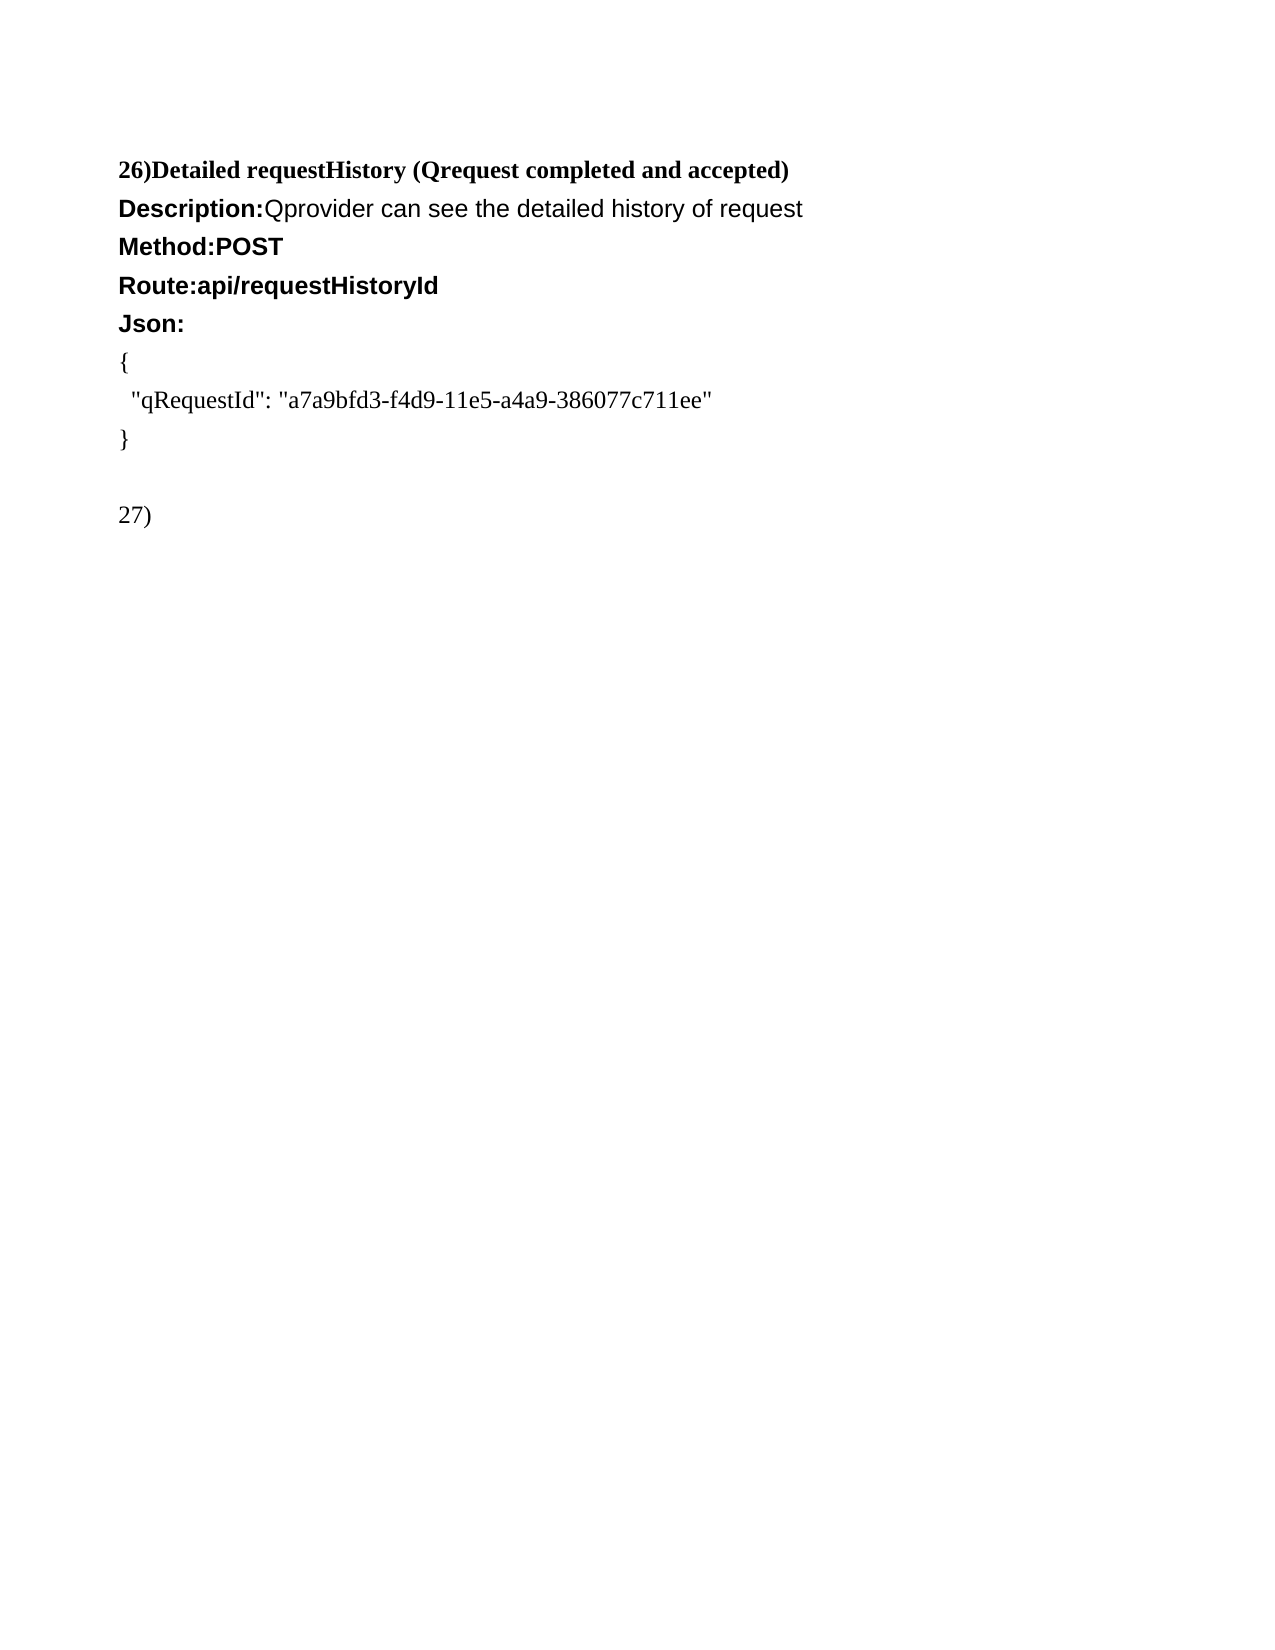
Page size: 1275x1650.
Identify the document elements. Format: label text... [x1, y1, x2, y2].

text Description:Qprovider can see the detailed history of request [118, 194, 1157, 222]
text 26)Detailed requestHistory (Qrequest completed and accepted) [118, 156, 1157, 184]
text "qRequestId": "a7a9bfd3-f4d9-11e5-a4a9-386077c711ee" [118, 387, 1157, 414]
text Json: [118, 310, 1157, 338]
text Route:api/requestHistoryId [118, 271, 1157, 299]
text Method:POST [118, 233, 1157, 261]
text 27) [118, 501, 1157, 529]
text { [118, 348, 1157, 376]
text } [118, 425, 1157, 452]
